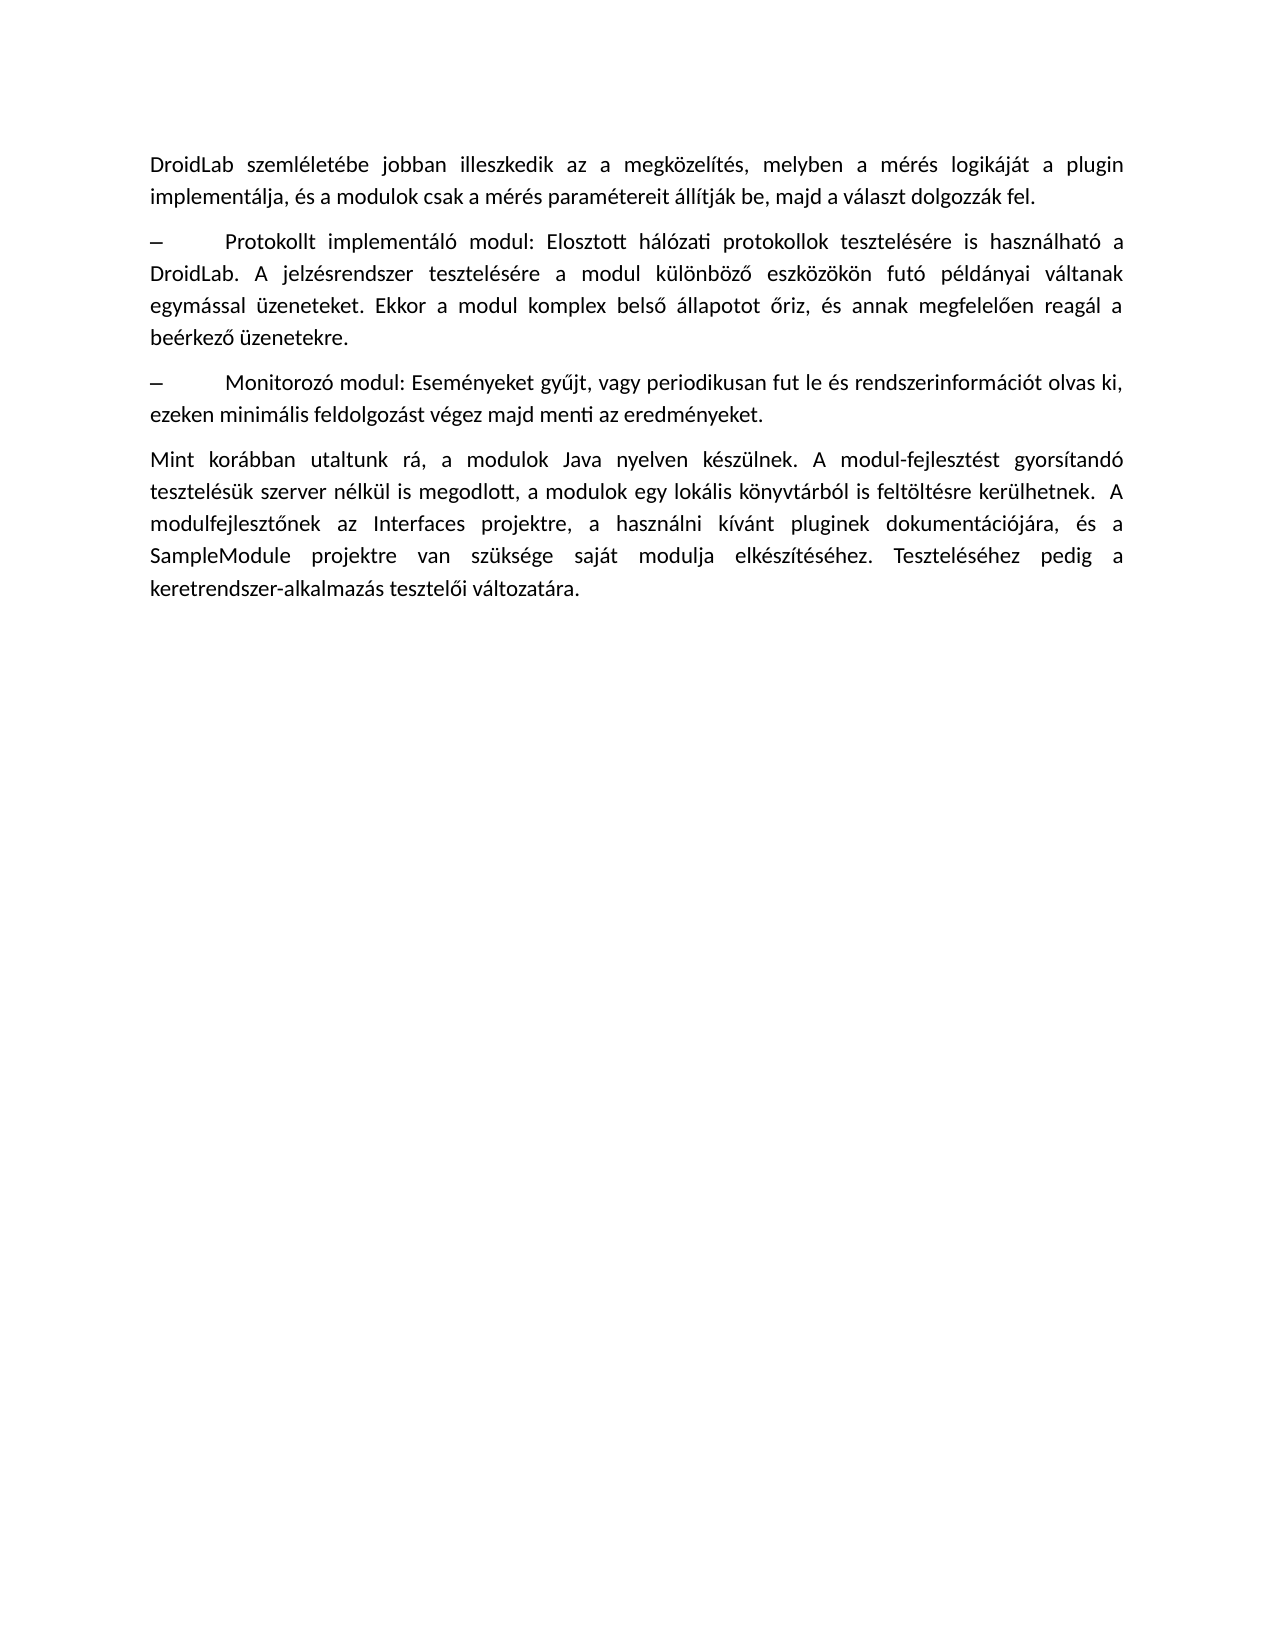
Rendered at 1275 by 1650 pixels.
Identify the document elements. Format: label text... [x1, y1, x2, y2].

list Monitorozó modul: Eseményeket gyűjt, vagy periodikusan fut le és rendszerinformációt olvas ki, ezeken minimális feldolgozást végez majd menti az eredményeket. [150, 368, 1125, 428]
list DroidLab szemléletébe jobban illeszkedik az a megközelítés, melyben a mérés logikáját a plugin implementálja, és a modulok csak a mérés paramétereit állítják be, majd a választ dolgozzák fel. [150, 150, 1125, 210]
list Protokollt implementáló modul: Elosztott hálózati protokollok tesztelésére is használható a DroidLab. A jelzésrendszer tesztelésére a modul különböző eszközökön futó példányai váltanak egymással üzeneteket. Ekkor a modul komplex belső állapotot őriz, és annak megfelelően reagál a beérkező üzenetekre. [150, 227, 1125, 351]
text Mint korábban utaltunk rá, a modulok Java nyelven készülnek. A modul-fejlesztést gyorsítandó tesztelésük szerver nélkül is megodlott, a modulok egy lokális könyvtárból is feltöltésre kerülhetnek. A modulfejlesztőnek az Interfaces projektre, a használni kívánt pluginek dokumentációjára, és a SampleModule projektre van szüksége saját modulja elkészítéséhez. Teszteléséhez pedig a keretrendszer-alkalmazás tesztelői változatára. [150, 445, 1125, 602]
